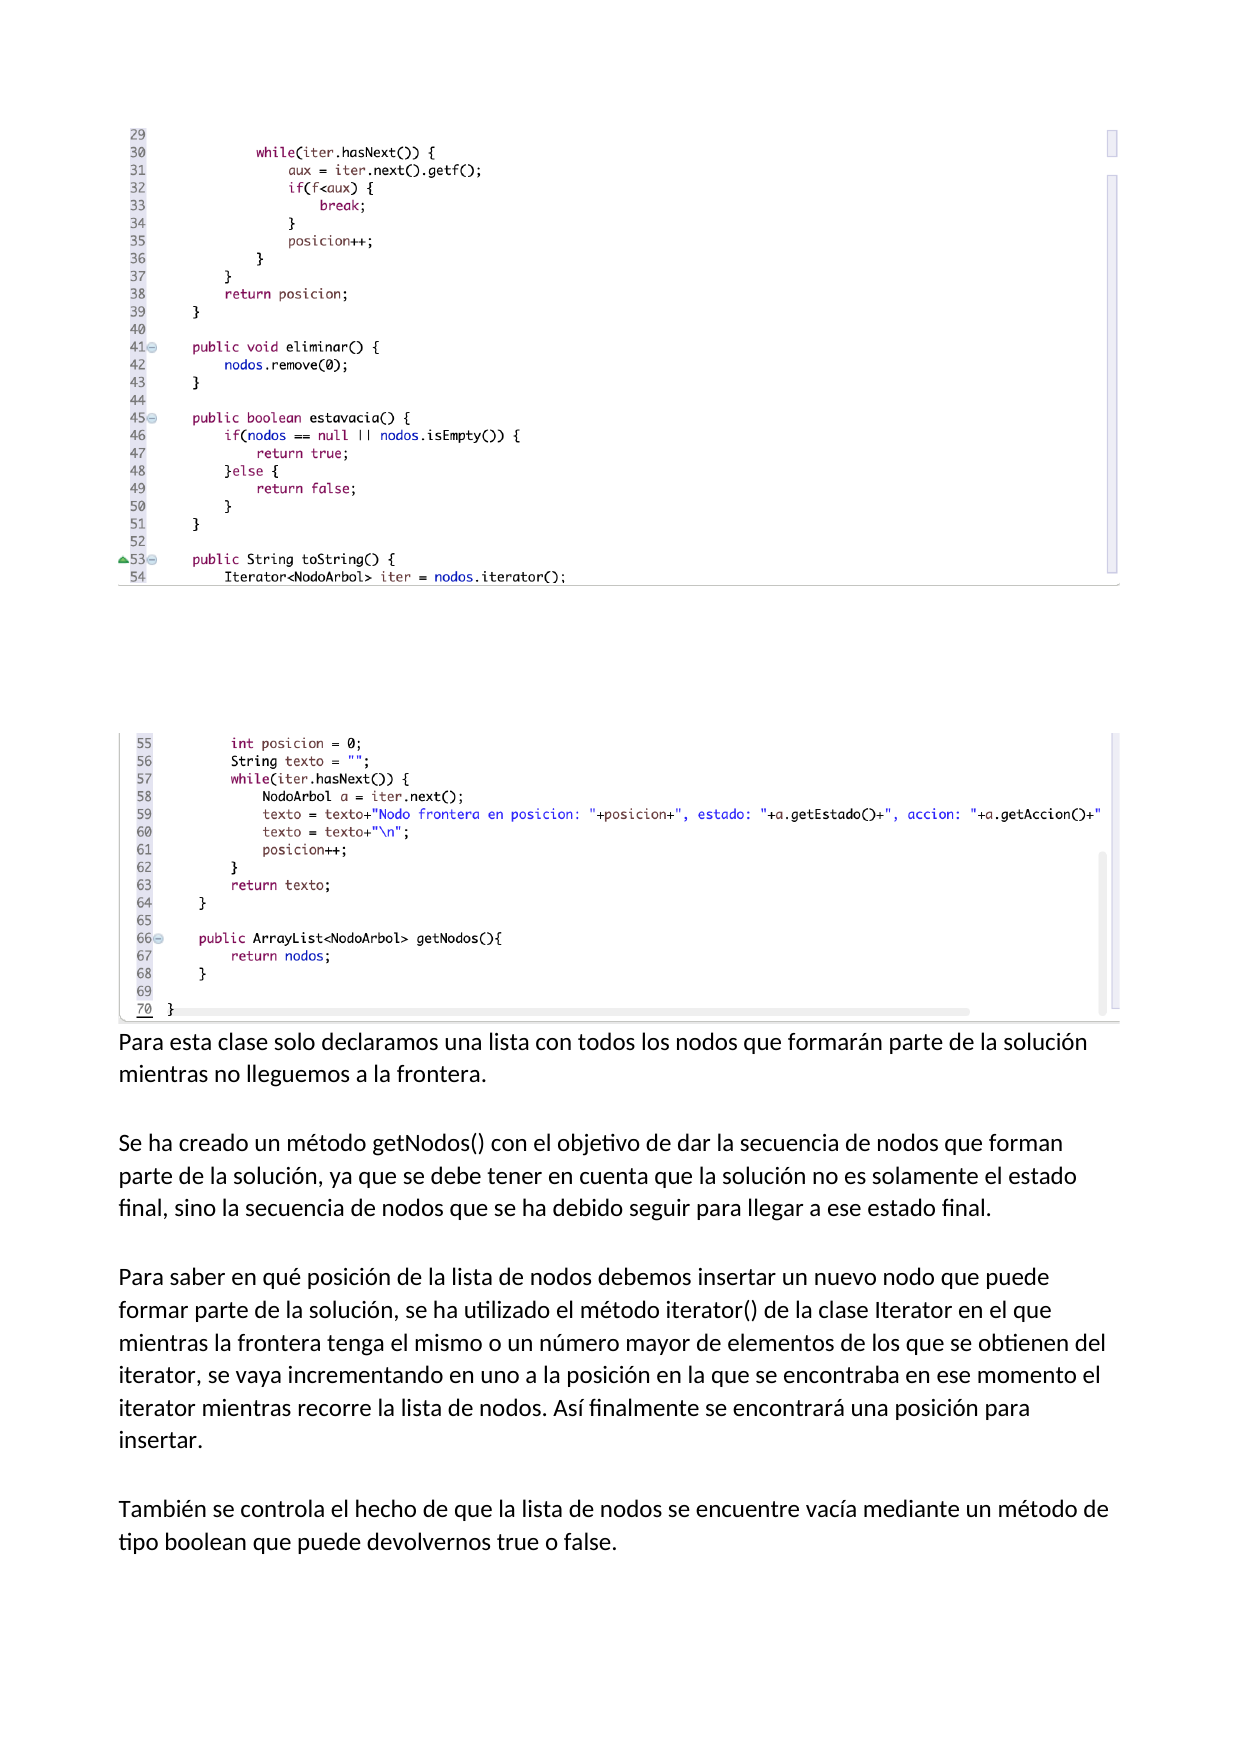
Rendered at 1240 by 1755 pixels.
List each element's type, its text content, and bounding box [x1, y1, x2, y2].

text También se controla el hecho de que la lista de nodos se encuentre vacía mediante un método de tipo boolean que puede devolvernos true o false. [118, 1493, 1120, 1557]
picture [118, 128, 1120, 586]
text Se ha creado un método getNodos() con el objetivo de dar la secuencia de nodos que forman parte de la solución, ya que se debe tener en cuenta que la solución no es solamente el estado final, sino la secuencia de nodos que se ha debido seguir para llegar a ese estado final. [118, 1127, 1120, 1223]
text Para saber en qué posición de la lista de nodos debemos insertar un nuevo nodo que puede formar parte de la solución, se ha utilizado el método iterator() de la clase Iterator en el que mientras la frontera tenga el mismo o un número mayor de elementos de los que se obtienen del iterator, se vaya incrementando en uno a la posición en la que se encontraba en ese momento el iterator mientras recorre la lista de nodos. Así finalmente se encontrará una posición para insertar. [118, 1262, 1120, 1455]
text Para esta clase solo declaramos una lista con todos los nodos que formarán parte de la solución mientras no lleguemos a la frontera. [118, 1024, 1120, 1089]
picture [118, 733, 1120, 1024]
